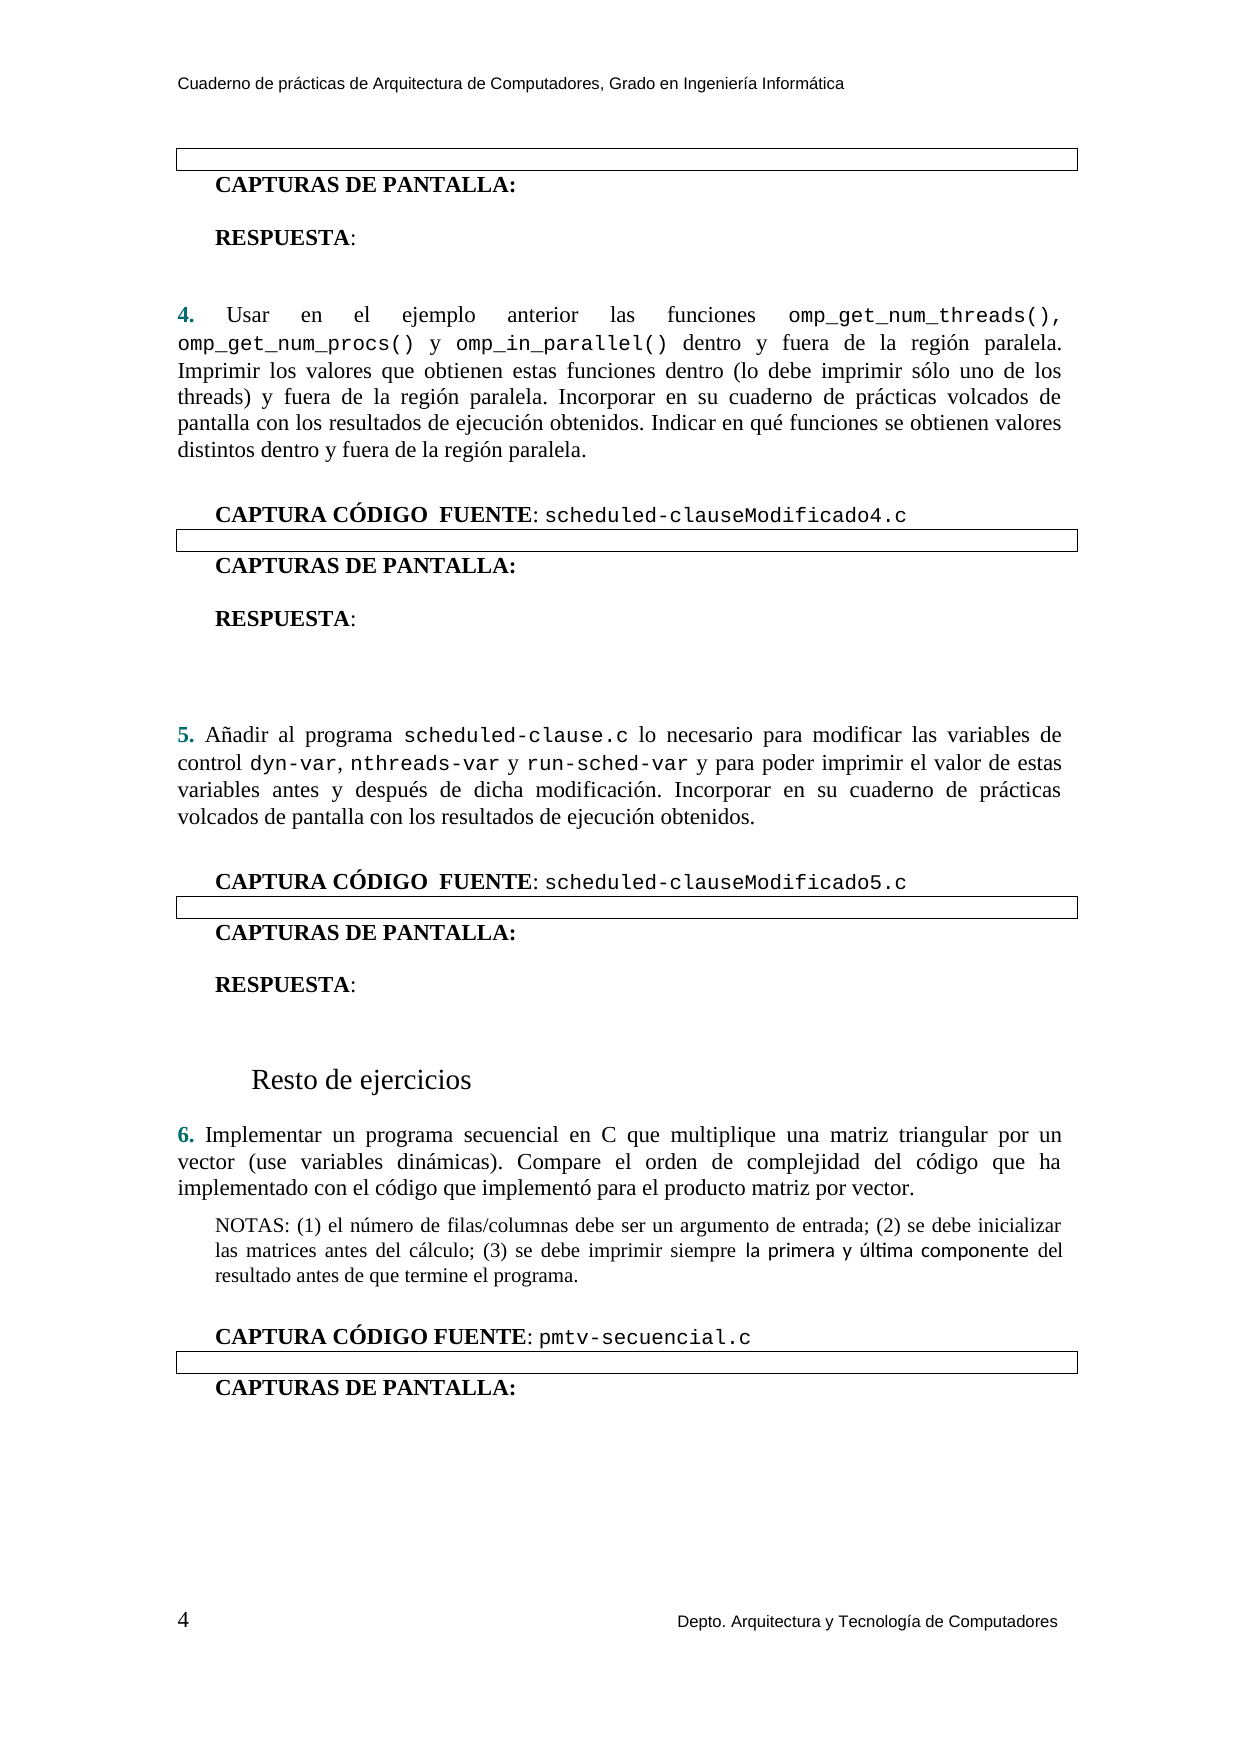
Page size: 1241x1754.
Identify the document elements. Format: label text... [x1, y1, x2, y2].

table_header [177, 149, 1077, 170]
text RESPUESTA: [215, 604, 1063, 631]
text CAPTURAS DE PANTALLA: [215, 552, 1063, 578]
text CAPTURA CÓDIGO FUENTE: pmtv-secuencial.c [215, 1323, 1063, 1351]
table_header [177, 897, 1077, 918]
text RESPUESTA: [215, 972, 1063, 998]
text CAPTURAS DE PANTALLA: [215, 919, 1063, 945]
text RESPUESTA: [215, 224, 1063, 250]
list 6. Implementar un programa secuencial en C que multiplique una matriz triangular por un vector (use variables dinámicas). Compare el orden de complejidad del código que ha implementado con el código que implementó para el producto matriz por vector. [177, 1122, 1063, 1201]
list NOTAS: (1) el número de filas/columnas debe ser un argumento de entrada; (2) se debe inicializar las matrices antes del cálculo; (3) se debe imprimir siempre la primera y última componente del resultado antes de que termine el programa. [215, 1213, 1063, 1287]
table_header [177, 1352, 1077, 1373]
list 4. Usar en el ejemplo anterior las funciones omp_get_num_threads(), omp_get_num_procs() y omp_in_parallel() dentro y fuera de la región paralela. Imprimir los valores que obtienen estas funciones dentro (lo debe imprimir sólo uno de los threads) y fuera de la región paralela. Incorporar en su cuaderno de prácticas volcados de pantalla con los resultados de ejecución obtenidos. Indicar en qué funciones se obtienen valores distintos dentro y fuera de la región paralela. [177, 301, 1063, 462]
text CAPTURAS DE PANTALLA: [215, 1374, 1063, 1401]
text CAPTURAS DE PANTALLA: [215, 171, 1063, 197]
list 5. Añadir al programa scheduled-clause.c lo necesario para modificar las variables de control dyn-var, nthreads-var y run-sched-var y para poder imprimir el valor de estas variables antes y después de dicha modificación. Incorporar en su cuaderno de prácticas volcados de pantalla con los resultados de ejecución obtenidos. [177, 721, 1063, 829]
text CAPTURA CÓDIGO FUENTE: scheduled-clauseModificado4.c [215, 501, 1063, 528]
text CAPTURA CÓDIGO FUENTE: scheduled-clauseModificado5.c [215, 868, 1063, 896]
table_header [177, 530, 1077, 551]
subtitle Resto de ejercicios [215, 1062, 1063, 1095]
